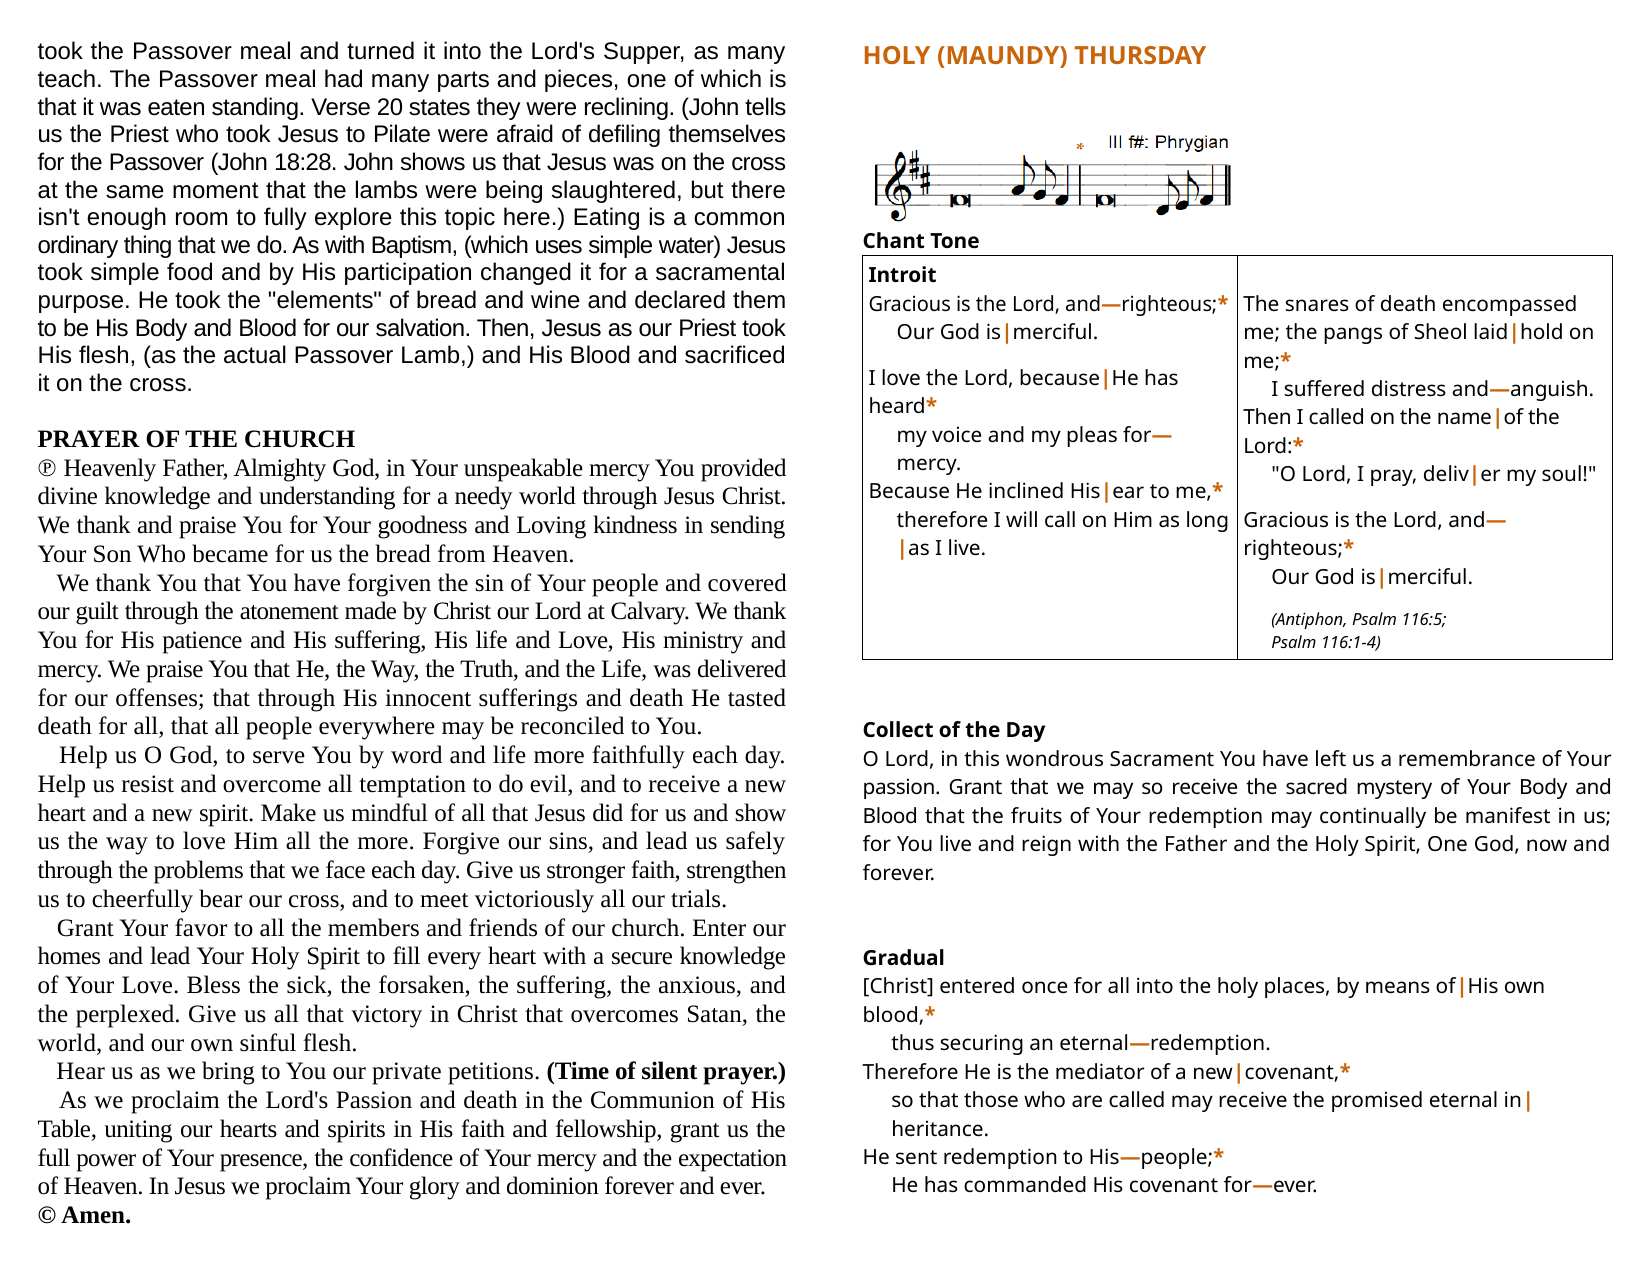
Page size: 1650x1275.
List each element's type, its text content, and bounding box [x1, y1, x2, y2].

text took the Passover meal and turned it into the Lord's Supper, as many teach. The Passover meal had many parts and pieces, one of which is that it was eaten standing. Verse 20 states they were reclining. (John tells us the Priest who took Jesus to Pilate were afraid of defiling themselves for the Passover (John 18:28. John shows us that Jesus was on the cross at the same moment that the lambs were being slaughtered, but there isn't enough room to fully explore this topic here.) Eating is a common ordinary thing that we do. As with Baptism, (which uses simple water) Jesus took simple food and by His participation changed it for a sacramental purpose. He took the "elements" of bread and wine and declared them to be His Body and Blood for our salvation. Then, Jesus as our Priest took His flesh, (as the actual Passover Lamb,) and His Blood and sacrificed it on the cross. [37, 37, 787, 396]
text © Amen. [37, 1200, 787, 1229]
text HOLY (MAUNDY) THURSDAY [862, 37, 1612, 72]
text Therefore He is the mediator of a new|covenant,* [862, 1057, 1612, 1085]
table_header Introit Gracious is the Lord, and—righteous;* Our God is|merciful. I love the Lord, because|He has heard* my voice and my pleas for—mercy. Because He inclined His|ear to me,* therefore I will call on Him as long |as I live. [863, 256, 1237, 659]
text PRAYER OF THE CHURCH [37, 424, 787, 453]
text He sent redemption to His—people;* [862, 1142, 1612, 1171]
text ℗ Heavenly Father, Almighty God, in Your unspeakable mercy You provided divine knowledge and understanding for a needy world through Jesus Christ. We thank and praise You for Your goodness and Loving kindness in sending Your Son Who became for us the bread from Heaven. [37, 453, 787, 568]
text He has commanded His covenant for—ever. [891, 1171, 1612, 1199]
text Chant Tone [862, 100, 1612, 255]
text Grant Your favor to all the members and friends of our church. Enter our homes and lead Your Holy Spirit to fill every heart with a secure knowledge of Your Love. Bless the sick, the forsaken, the suffering, the anxious, and the perplexed. Give us all that victory in Christ that overcomes Satan, the world, and our own sinful flesh. [37, 913, 787, 1056]
text Hear us as we bring to You our private petitions. (Time of silent prayer.) [37, 1056, 787, 1085]
text O Lord, in this wondrous Sacrament You have left us a remembrance of Your passion. Grant that we may so receive the sacred mystery of Your Body and Blood that the fruits of Your redemption may continually be manifest in us; for You live and reign with the Father and the Holy Spirit, One God, now and forever. [862, 744, 1612, 886]
text Gradual [862, 943, 1612, 972]
text As we proclaim the Lord's Passion and death in the Communion of His Table, uniting our hearts and spirits in His faith and fellowship, grant us the full power of Your presence, the confidence of Your mercy and the expectation of Heaven. In Jesus we proclaim Your glory and dominion forever and ever. [37, 1085, 787, 1200]
text [Christ] entered once for all into the holy places, by means of|His own blood,* [862, 972, 1612, 1028]
text thus securing an eternal—redemption. [891, 1028, 1612, 1057]
text Collect of the Day [862, 716, 1612, 744]
picture [871, 127, 1234, 227]
text We thank You that You have forgiven the sin of Your people and covered our guilt through the atonement made by Christ our Lord at Calvary. We thank You for His patience and His suffering, His life and Love, His ministry and mercy. We praise You that He, the Way, the Truth, and the Life, was delivered for our offenses; that through His innocent sufferings and death He tasted death for all, that all people everywhere may be reconciled to You. [37, 568, 787, 740]
text so that those who are called may receive the promised eternal in|heritance. [891, 1085, 1612, 1142]
text Help us O God, to serve You by word and life more faithfully each day. Help us resist and overcome all temptation to do evil, and to receive a new heart and a new spirit. Make us mindful of all that Jesus did for us and show us the way to love Him all the more. Forgive our sins, and lead us safely through the problems that we face each day. Give us stronger faith, strengthen us to cheerfully bear our cross, and to meet victoriously all our trials. [37, 740, 787, 913]
table_header The snares of death encompassed me; the pangs of Sheol laid|hold on me;* I suffered distress and—anguish. Then I called on the name|of the Lord:* "O Lord, I pray, deliv|er my soul!" Gracious is the Lord, and—righteous;* Our God is|merciful. (Antiphon, Psalm 116:5; Psalm 116:1-4) [1238, 256, 1612, 659]
